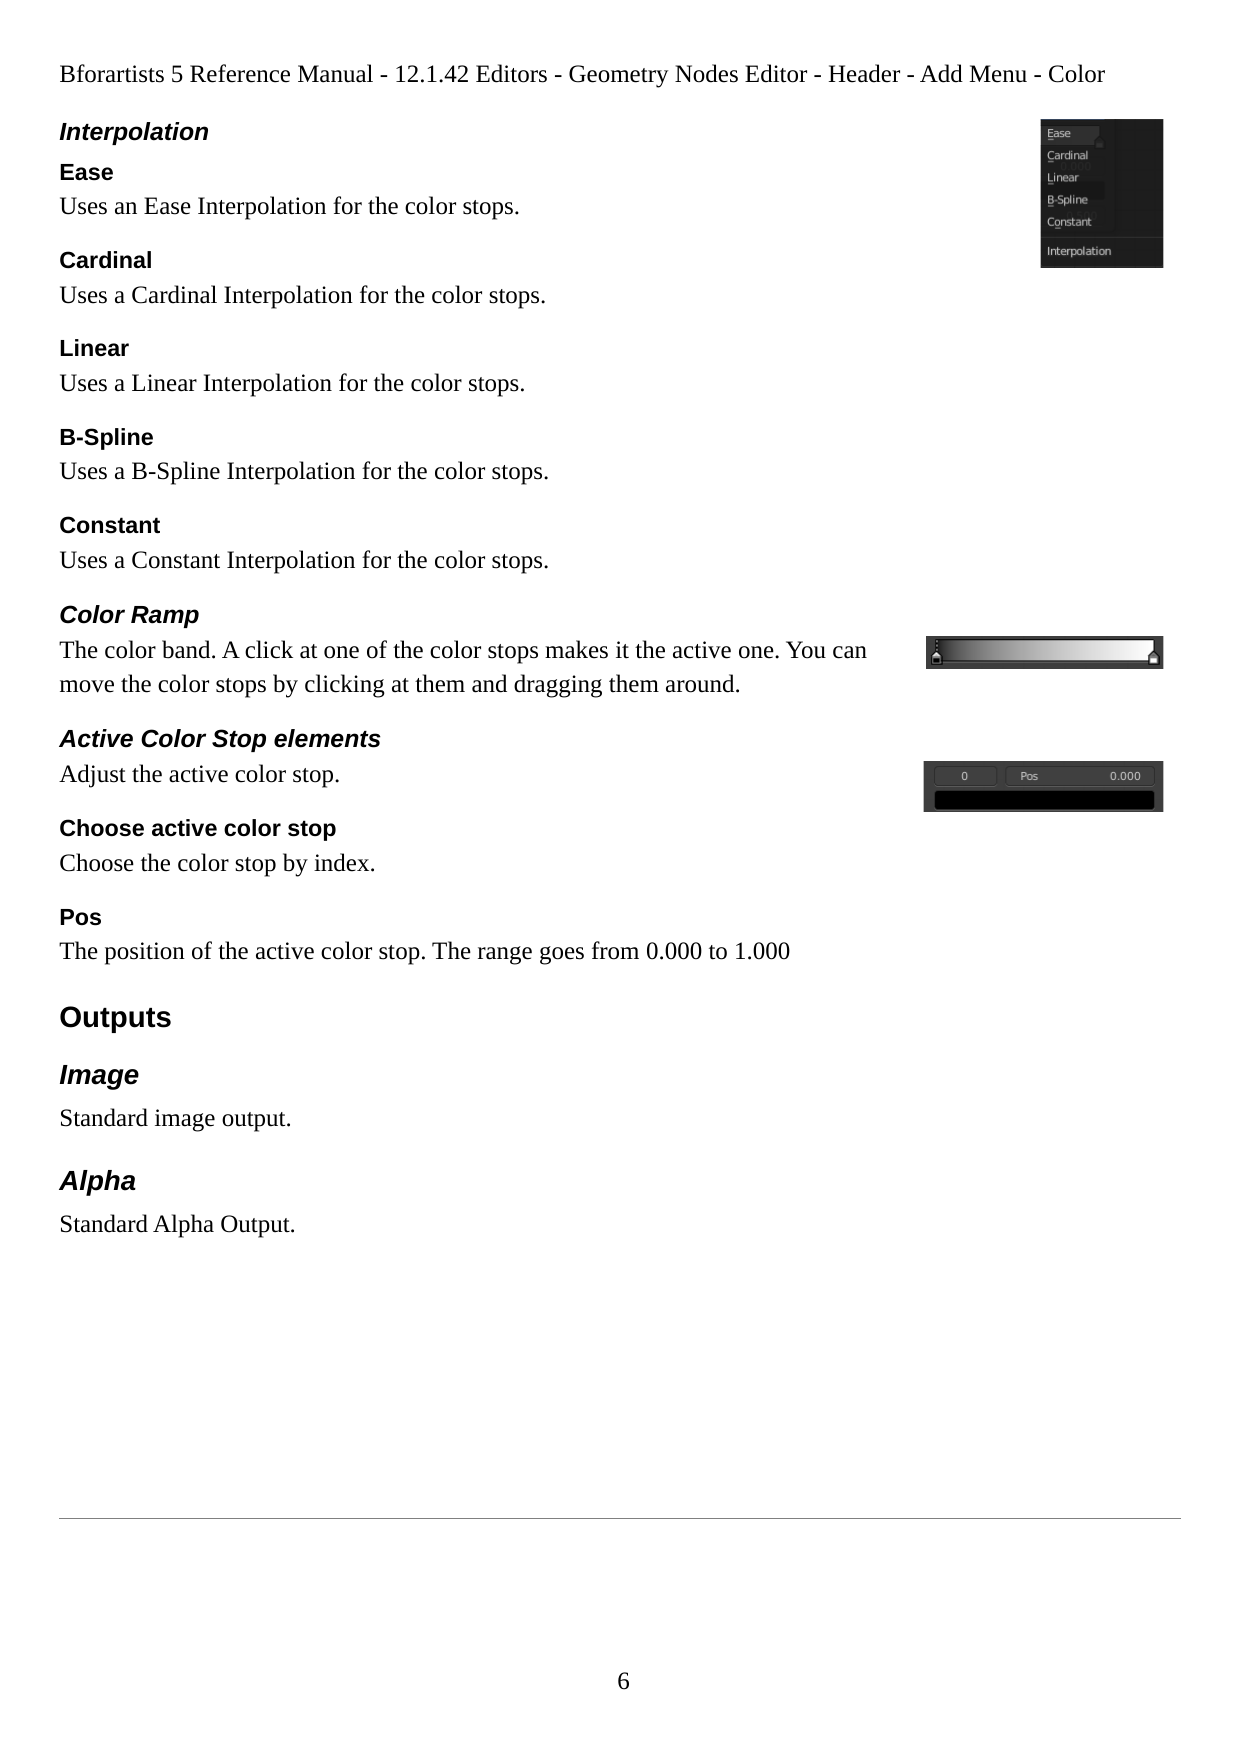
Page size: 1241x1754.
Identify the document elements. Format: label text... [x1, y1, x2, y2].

text Uses a Constant Interpolation for the color stops. [59, 545, 1181, 573]
picture [926, 636, 1164, 669]
subtitle Image [59, 1058, 1181, 1090]
subtitle B-Spline [59, 423, 1181, 450]
subtitle Ease [59, 158, 1040, 185]
subtitle Active Color Stop elements [59, 724, 1181, 753]
text Standard Alpha Output. [59, 1209, 1181, 1237]
text Choose the color stop by index. [59, 848, 1181, 876]
picture [923, 761, 1164, 812]
subtitle Cardinal [59, 247, 1181, 273]
subtitle Interpolation [59, 117, 1181, 146]
text Uses a Linear Interpolation for the color stops. [59, 368, 1181, 397]
text Standard image output. [59, 1103, 1181, 1132]
text Adjust the active color stop. [59, 759, 1181, 788]
text The color band. A click at one of the color stops makes it the active one. You can move the color stops by clicking at them and dragging them around. [59, 635, 1181, 698]
text The position of the active color stop. The range goes from 0.000 to 1.000 [59, 936, 1181, 965]
subtitle [1164, 158, 1181, 185]
text Uses a Cardinal Interpolation for the color stops. [59, 280, 1181, 308]
subtitle Choose active color stop [59, 815, 1181, 841]
subtitle Linear [59, 335, 1181, 362]
subtitle Color Ramp [59, 600, 1181, 628]
subtitle Alpha [59, 1164, 1181, 1196]
subtitle Outputs [59, 1000, 1181, 1033]
subtitle Pos [59, 903, 1181, 930]
picture [1040, 119, 1164, 268]
subtitle Constant [59, 512, 1181, 538]
text Uses an Ease Interpolation for the color stops. [59, 191, 1040, 220]
text Uses a B-Spline Interpolation for the color stops. [59, 456, 1181, 485]
